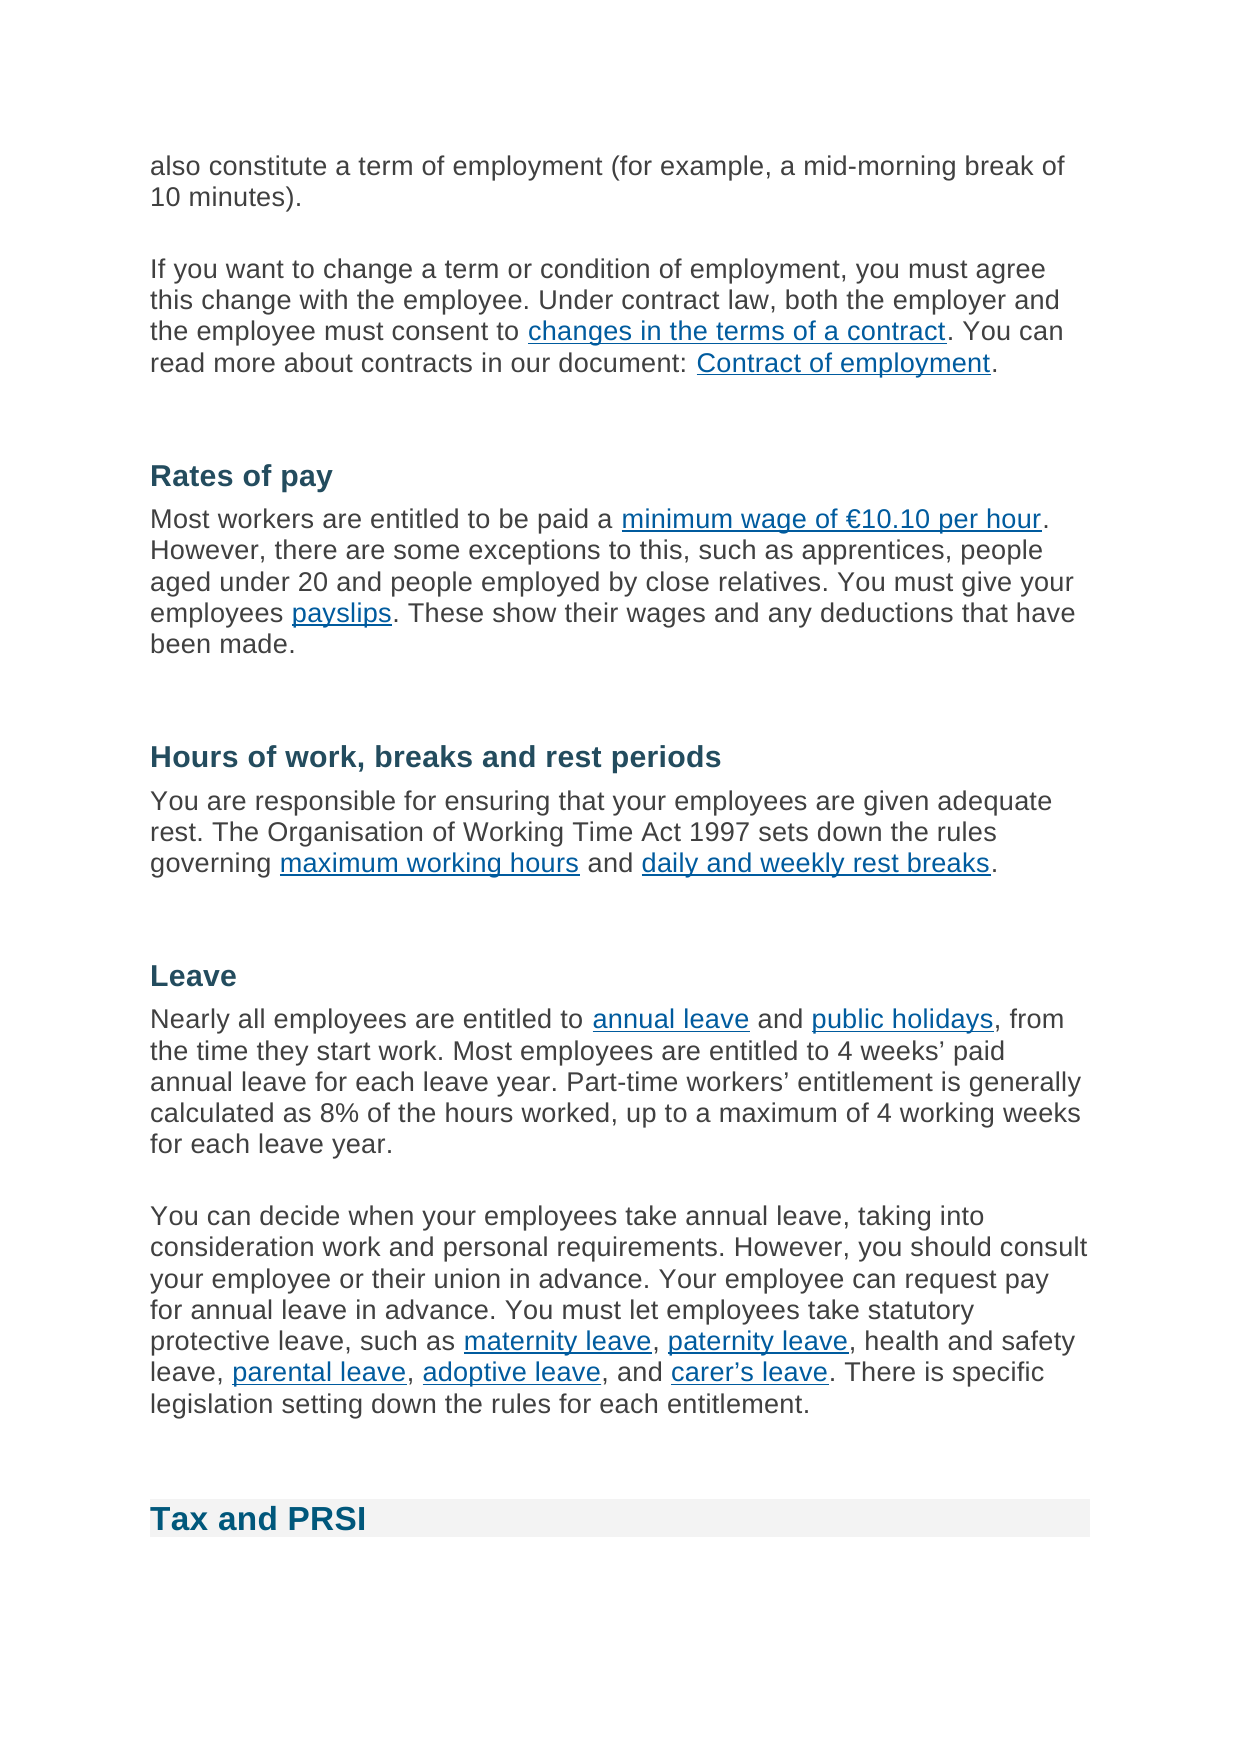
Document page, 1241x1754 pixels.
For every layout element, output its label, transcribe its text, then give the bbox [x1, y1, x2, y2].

subtitle Hours of work, breaks and rest periods [150, 739, 1090, 774]
text also constitute a term of employment (for example, a mid-morning break of 10 minutes). [150, 150, 1090, 212]
subtitle Tax and PRSI [150, 1499, 1090, 1537]
subtitle Rates of pay [150, 458, 1090, 493]
text If you want to change a term or condition of employment, you must agree this change with the employee. Under contract law, both the employer and the employee must consent to changes in the terms of a contract. You can read more about contracts in our document: Contract of employment. [150, 253, 1090, 378]
subtitle Leave [150, 958, 1090, 993]
text You are responsible for ensuring that your employees are given adequate rest. The Organisation of Working Time Act 1997 sets down the rules governing maximum working hours and daily and weekly rest breaks. [150, 784, 1090, 878]
text Nearly all employees are entitled to annual leave and public holidays, from the time they start work. Most employees are entitled to 4 weeks’ paid annual leave for each leave year. Part-time workers’ entitlement is generally calculated as 8% of the hours worked, up to a maximum of 4 working weeks for each leave year. [150, 1003, 1090, 1160]
text Most workers are entitled to be paid a minimum wage of €10.10 per hour. However, there are some exceptions to this, such as apprentices, people aged under 20 and people employed by close relatives. You must give your employees payslips. These show their wages and any deductions that have been made. [150, 503, 1090, 659]
text You can decide when your employees take annual leave, taking into consideration work and personal requirements. However, you should consult your employee or their union in advance. Your employee can request pay for annual leave in advance. You must let employees take statutory protective leave, such as maternity leave, paternity leave, health and safety leave, parental leave, adoptive leave, and carer’s leave. There is specific legislation setting down the rules for each entitlement. [150, 1200, 1090, 1419]
